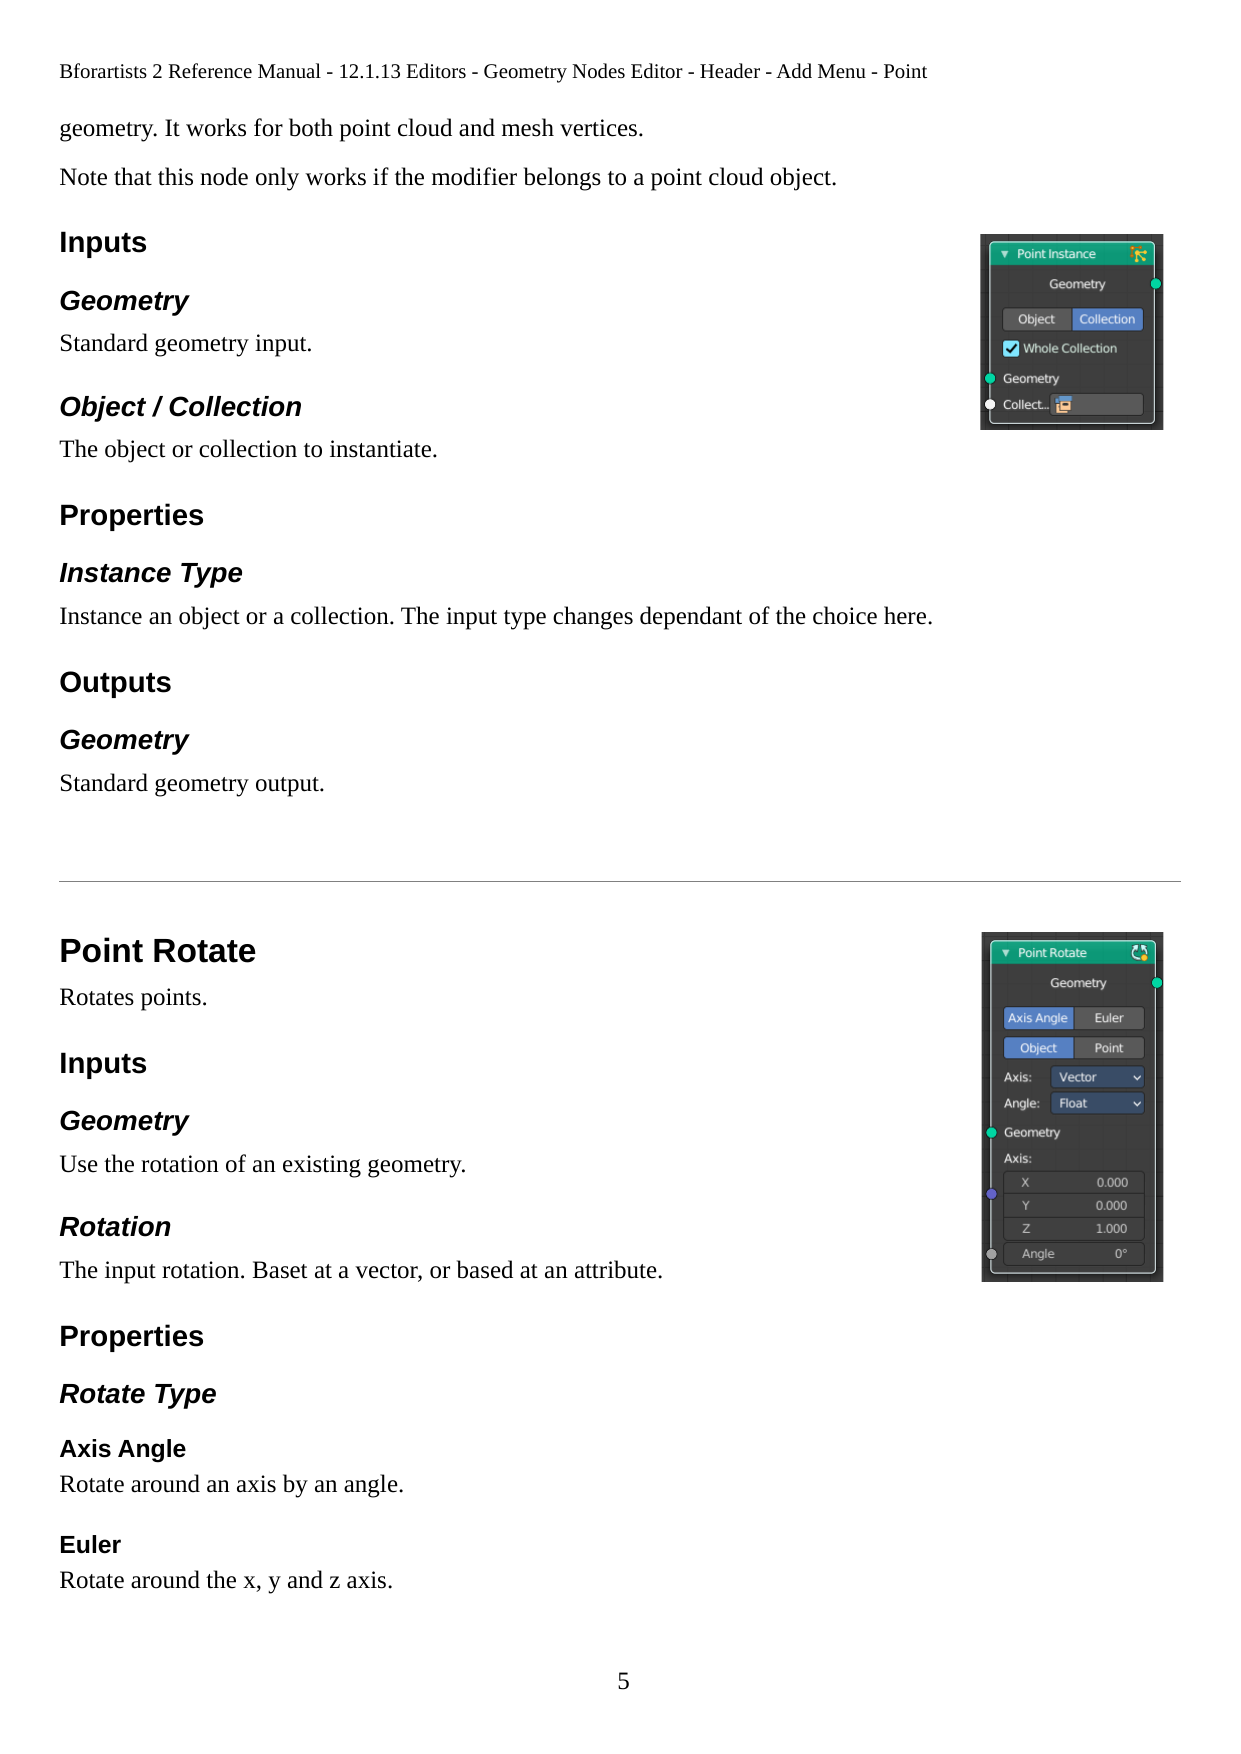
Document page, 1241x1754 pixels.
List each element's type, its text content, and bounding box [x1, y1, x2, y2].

text [1164, 982, 1181, 1011]
subtitle Geometry [59, 284, 980, 316]
subtitle Properties [59, 1318, 1181, 1352]
subtitle Geometry [59, 1104, 981, 1136]
text Standard geometry output. [59, 768, 1181, 797]
subtitle Euler [59, 1531, 1181, 1559]
text geometry. It works for both point cloud and mesh vertices. [59, 113, 1181, 141]
text Rotate around the x, y and z axis. [59, 1565, 1181, 1594]
subtitle Properties [59, 498, 1181, 532]
subtitle [1164, 284, 1181, 316]
text [1164, 328, 1181, 357]
text Use the rotation of an existing geometry. [59, 1149, 981, 1178]
text The object or collection to instantiate. [59, 434, 1181, 463]
subtitle Inputs [59, 225, 1181, 259]
subtitle [1164, 1104, 1181, 1136]
subtitle Geometry [59, 723, 1181, 755]
subtitle [1164, 1046, 1181, 1079]
subtitle Rotation [59, 1211, 981, 1242]
text Note that this node only works if the modifier belongs to a point cloud object. [59, 162, 1181, 190]
text Rotate around an axis by an angle. [59, 1469, 1181, 1498]
subtitle Object / Collection [59, 390, 980, 422]
subtitle Rotate Type [59, 1377, 1181, 1409]
subtitle Point Rotate [59, 931, 1181, 970]
text The input rotation. Baset at a vector, or based at an attribute. [59, 1255, 1181, 1284]
subtitle [1164, 1211, 1181, 1242]
subtitle [1164, 390, 1181, 422]
picture [980, 234, 1164, 430]
subtitle Inputs [59, 1046, 981, 1079]
subtitle Axis Angle [59, 1434, 1181, 1463]
text Instance an object or a collection. The input type changes dependant of the choice here. [59, 601, 1181, 630]
picture [981, 932, 1164, 1282]
text Rotates points. [59, 982, 981, 1011]
subtitle Instance Type [59, 557, 1181, 589]
subtitle Outputs [59, 665, 1181, 698]
text Standard geometry input. [59, 328, 980, 357]
